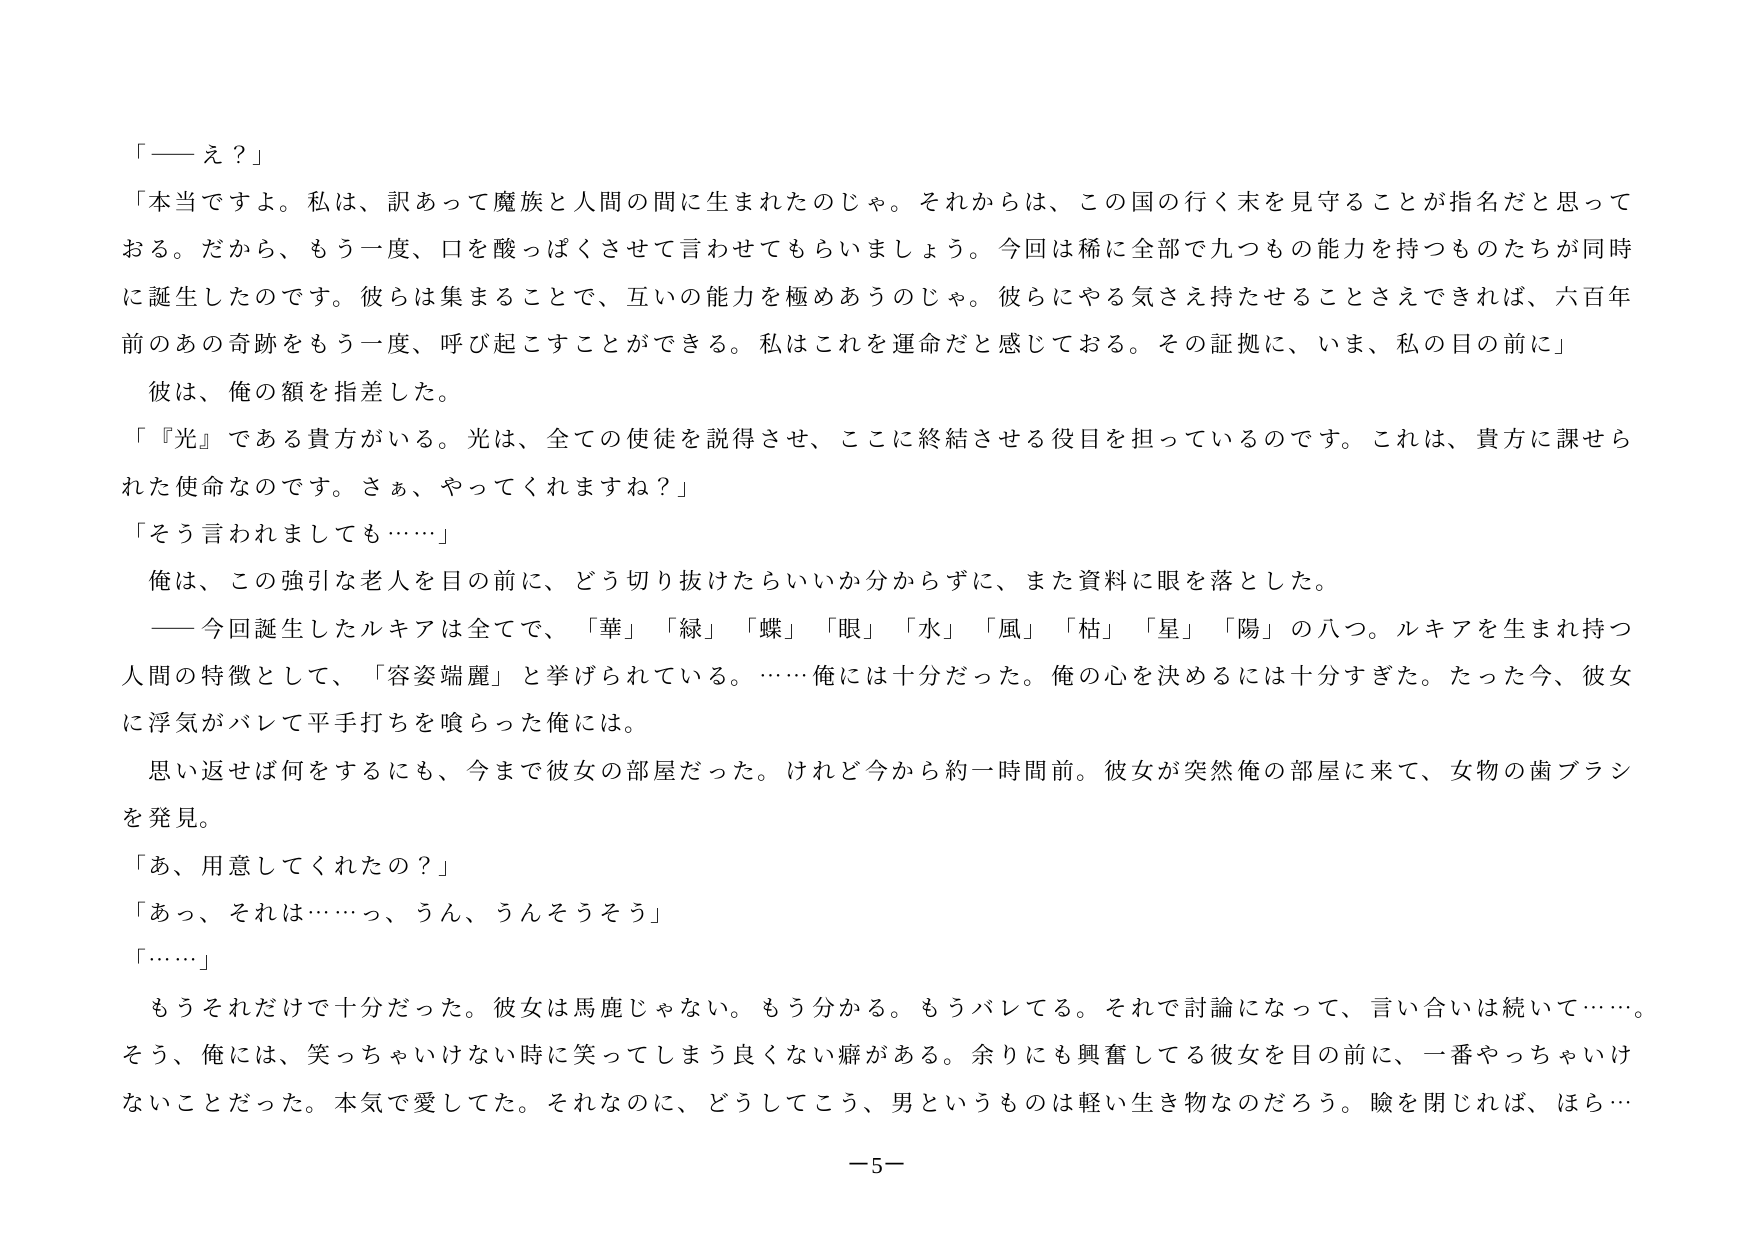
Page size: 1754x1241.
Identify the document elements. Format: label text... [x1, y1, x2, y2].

text 「あっ、それは……っ、うん、うんそうそう」 [120, 877, 1634, 925]
text 思い返せば何をするにも、今まで彼女の部屋だった。けれど今から約一時間前。彼女が突然俺の部屋に来て、女物の歯ブラシを発見。 [120, 735, 1634, 830]
text 彼は、俺の額を指差した。 [120, 356, 1634, 403]
text 「本当ですよ。私は、訳あって魔族と人間の間に生まれたのじゃ。それからは、この国の行く末を見守ることが指名だと思っておる。だから、もう一度、口を酸っぱくさせて言わせてもらいましょう。今回は稀に全部で九つもの能力を持つものたちが同時に誕生したのです。彼らは集まることで、互いの能力を極めあうのじゃ。彼らにやる気さえ持たせることさえできれば、六百年前のあの奇跡をもう一度、呼び起こすことができる。私はこれを運命だと感じておる。その証拠に、いま、私の目の前に」 [120, 166, 1634, 356]
text もうそれだけで十分だった。彼女は馬鹿じゃない。もう分かる。もうバレてる。それで討論になって、言い合いは続いて……。そう、俺には、笑っちゃいけない時に笑ってしまう良くない癖がある。余りにも興奮してる彼女を目の前に、一番やっちゃいけないことだった。本気で愛してた。それなのに、どうしてこう、男というものは軽い生き物なのだろう。瞼を閉じれば、ほら…… [120, 972, 1634, 1114]
text 「あ、用意してくれたの？」 [120, 830, 1634, 877]
text 「……」 [120, 925, 1634, 972]
text 俺は、この強引な老人を目の前に、どう切り抜けたらいいか分からずに、また資料に眼を落とした。 [120, 546, 1634, 593]
text ――今回誕生したルキアは全てで、「華」「緑」「蝶」「眼」「水」「風」「枯」「星」「陽」の八つ。ルキアを生まれ持つ人間の特徴として、「容姿端麗」と挙げられている。……俺には十分だった。俺の心を決めるには十分すぎた。たった今、彼女に浮気がバレて平手打ちを喰らった俺には。 [120, 593, 1634, 735]
text 「そう言われましても……」 [120, 498, 1634, 546]
text 「『光』である貴方がいる。光は、全ての使徒を説得させ、ここに終結させる役目を担っているのです。これは、貴方に課せられた使命なのです。さぁ、やってくれますね？」 [120, 403, 1634, 498]
text 「――え？」 [120, 119, 1634, 166]
